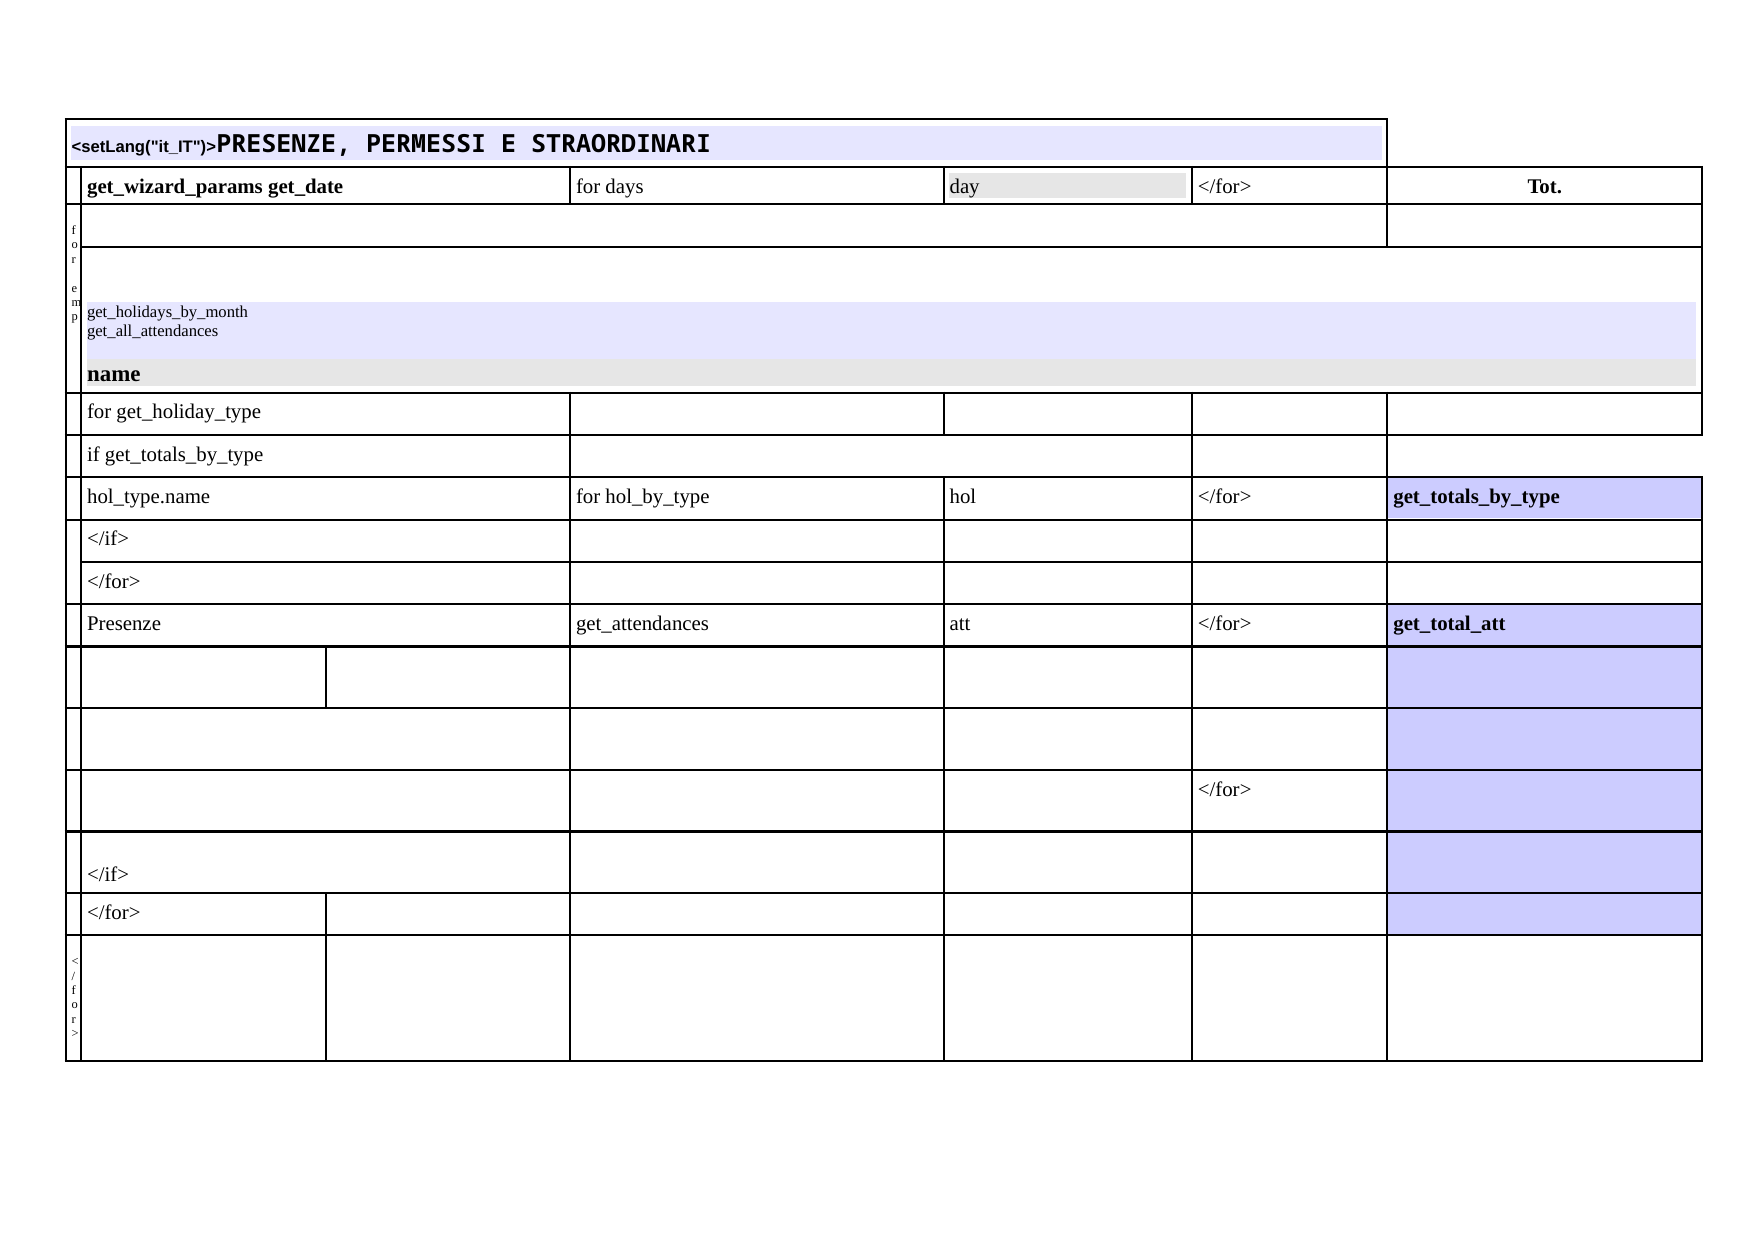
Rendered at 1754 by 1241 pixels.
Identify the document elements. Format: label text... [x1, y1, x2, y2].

table_cell [1193, 833, 1386, 892]
table_cell for hol_by_type [571, 478, 943, 518]
table_cell </for> [82, 563, 569, 603]
table_cell hol [945, 478, 1191, 518]
table_cell <for each="overt in get_overtime_by_type(ot_type.id)"> [571, 771, 943, 830]
table_cell get_wizard_params get_date [82, 168, 569, 203]
table_header [1388, 118, 1702, 166]
table_cell <for each="ot_type in get_overtime_type()"> [82, 648, 325, 707]
table_cell <ot_type.name> [82, 771, 569, 830]
table_cell [945, 394, 1191, 434]
table_cell [571, 894, 943, 934]
table_cell <overt> [945, 771, 1191, 830]
table_cell [67, 436, 80, 476]
table_cell [67, 648, 80, 707]
table_cell get_total_att [1388, 605, 1701, 645]
table_cell </for> [82, 894, 325, 934]
table_cell [1388, 394, 1701, 434]
table_cell [571, 833, 943, 892]
table_cell [1193, 936, 1386, 1060]
table_cell <if test="get_totals_ot_by_type(ot_type.id)"> [82, 709, 569, 769]
table_cell [571, 563, 943, 603]
table_cell [82, 936, 325, 1060]
table_cell get_holidays_by_month get_all_attendances <get_overtime_by_month(emp.id)> name [82, 248, 1701, 392]
table_cell [1193, 436, 1386, 476]
table_cell [1193, 648, 1386, 707]
table_cell [1388, 894, 1701, 934]
table_cell [945, 833, 1191, 892]
table_cell [67, 605, 80, 645]
table_cell [945, 648, 1191, 707]
table_cell Tot. [1388, 168, 1701, 203]
table_cell att [945, 605, 1191, 645]
table_cell [1388, 436, 1702, 476]
table_cell [571, 436, 943, 476]
table_header <setLang("it_IT")>PRESENZE, PERMESSI E STRAORDINARI [67, 120, 1386, 166]
table_cell for emp [67, 205, 80, 392]
table_cell [67, 771, 80, 830]
table_cell [1388, 521, 1701, 561]
table_cell [571, 936, 943, 1060]
table_cell </for> [1193, 168, 1386, 203]
table_cell </for> [1193, 605, 1386, 645]
table_cell </for> [67, 936, 80, 1060]
table_cell Presenze [82, 605, 569, 645]
table_cell [82, 205, 1386, 246]
table_cell [1388, 648, 1701, 707]
table_cell get_totals_by_type [1388, 478, 1701, 518]
table_cell [945, 936, 1191, 1060]
table_cell [1388, 709, 1701, 769]
table_cell [944, 436, 1191, 476]
table_cell [67, 394, 80, 434]
table_cell [67, 709, 80, 769]
table_cell [945, 894, 1191, 934]
table_cell [67, 521, 80, 603]
table_cell [1193, 709, 1386, 769]
table_cell day [945, 168, 1191, 203]
table_cell [67, 168, 80, 203]
table_cell [945, 563, 1191, 603]
table_cell hol_type.name [82, 478, 569, 518]
table_cell [67, 478, 80, 518]
table_cell [1193, 394, 1386, 434]
table_cell [945, 521, 1191, 561]
table_cell for get_holiday_type [82, 394, 569, 434]
table_cell [1388, 833, 1701, 892]
table_cell [571, 394, 943, 434]
table_cell [945, 709, 1191, 769]
table_cell [327, 894, 569, 934]
table_cell [571, 521, 943, 561]
table_cell [1193, 521, 1386, 561]
table_cell </if> [82, 833, 569, 892]
table_cell [1193, 894, 1386, 934]
table_cell [327, 936, 569, 1060]
table_cell for days [571, 168, 943, 203]
table_cell [327, 648, 569, 707]
table_cell [571, 648, 943, 707]
table_cell </if> [82, 521, 569, 561]
table_cell <get_totals_ot_by_type(ot_type.id)> [1388, 771, 1701, 830]
table_cell [1388, 936, 1701, 1060]
table_cell if get_totals_by_type [82, 436, 569, 476]
table_cell </for> [1193, 478, 1386, 518]
table_cell [1388, 205, 1701, 246]
table_cell [67, 833, 80, 892]
table_cell get_attendances [571, 605, 943, 645]
table_cell [1388, 563, 1701, 603]
table_cell [1193, 563, 1386, 603]
table_cell </for> [1193, 771, 1386, 830]
table_cell [67, 894, 80, 934]
table_cell [571, 709, 943, 769]
